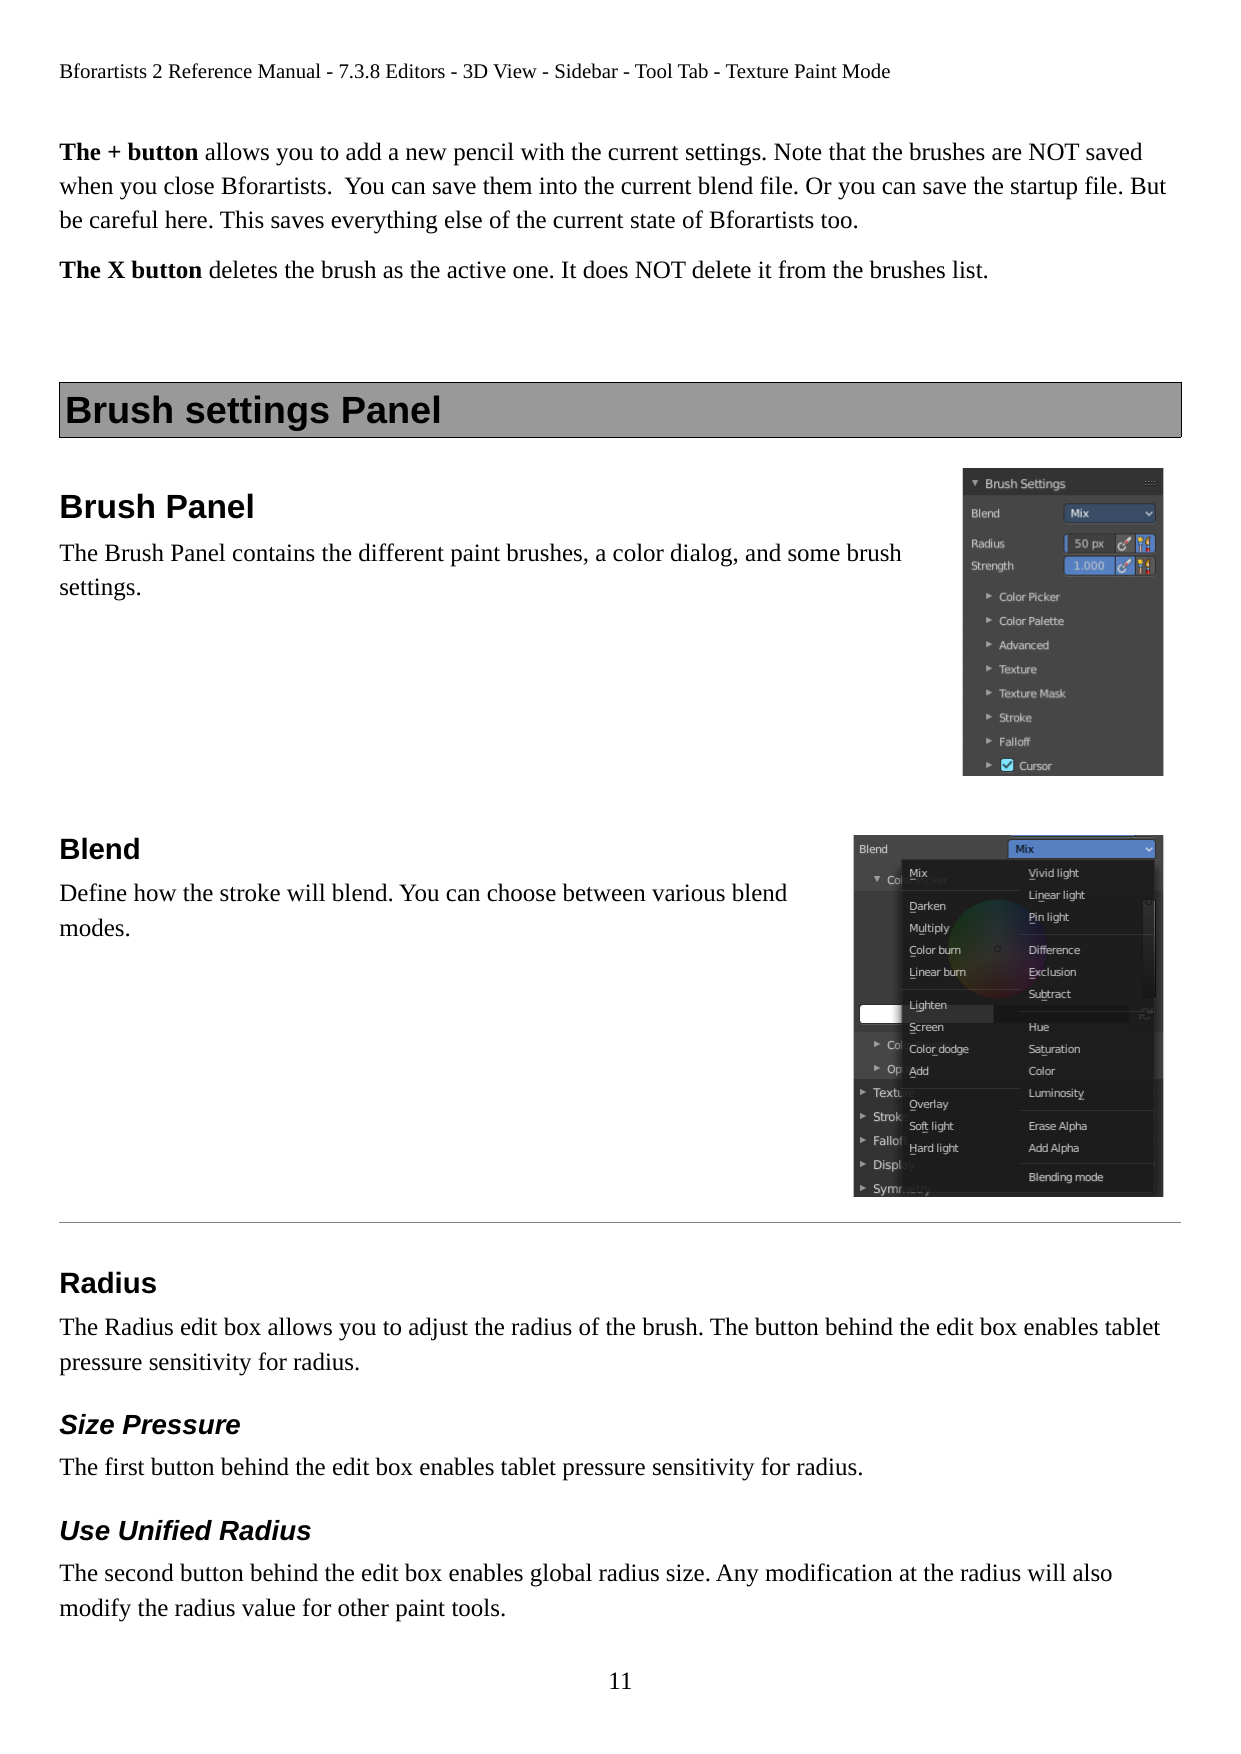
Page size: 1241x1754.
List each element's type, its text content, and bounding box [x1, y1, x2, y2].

picture [962, 468, 1164, 776]
text The second button behind the edit box enables global radius size. Any modification at the radius will also modify the radius value for other paint tools. [59, 1558, 1181, 1622]
text The + button allows you to add a new pencil with the current settings. Note that the brushes are NOT saved when you close Bforartists. You can save them into the current blend file. Or you can save the startup file. But be careful here. This saves everything else of the current state of Bforartists too. [59, 137, 1181, 234]
subtitle Use Unified Radius [59, 1514, 1181, 1546]
text The Radius edit box allows you to adjust the radius of the brush. The button behind the edit box enables tablet pressure sensitivity for radius. [59, 1312, 1181, 1375]
text The first button behind the edit box enables tablet pressure sensitivity for radius. [59, 1452, 1181, 1481]
table_header Brush settings Panel [60, 383, 1181, 437]
subtitle [1164, 486, 1181, 525]
subtitle Radius [59, 1266, 1181, 1299]
subtitle Size Pressure [59, 1408, 1181, 1440]
text The Brush Panel contains the different paint brushes, a color dialog, and some brush settings. [59, 538, 962, 601]
subtitle Blend [59, 832, 1181, 866]
text Define how the stroke will blend. You can choose between various blend modes. [59, 878, 853, 941]
text The X button deletes the brush as the active one. It does NOT delete it from the brushes list. [59, 255, 1181, 283]
subtitle Brush Panel [59, 486, 962, 525]
picture [853, 835, 1164, 1197]
